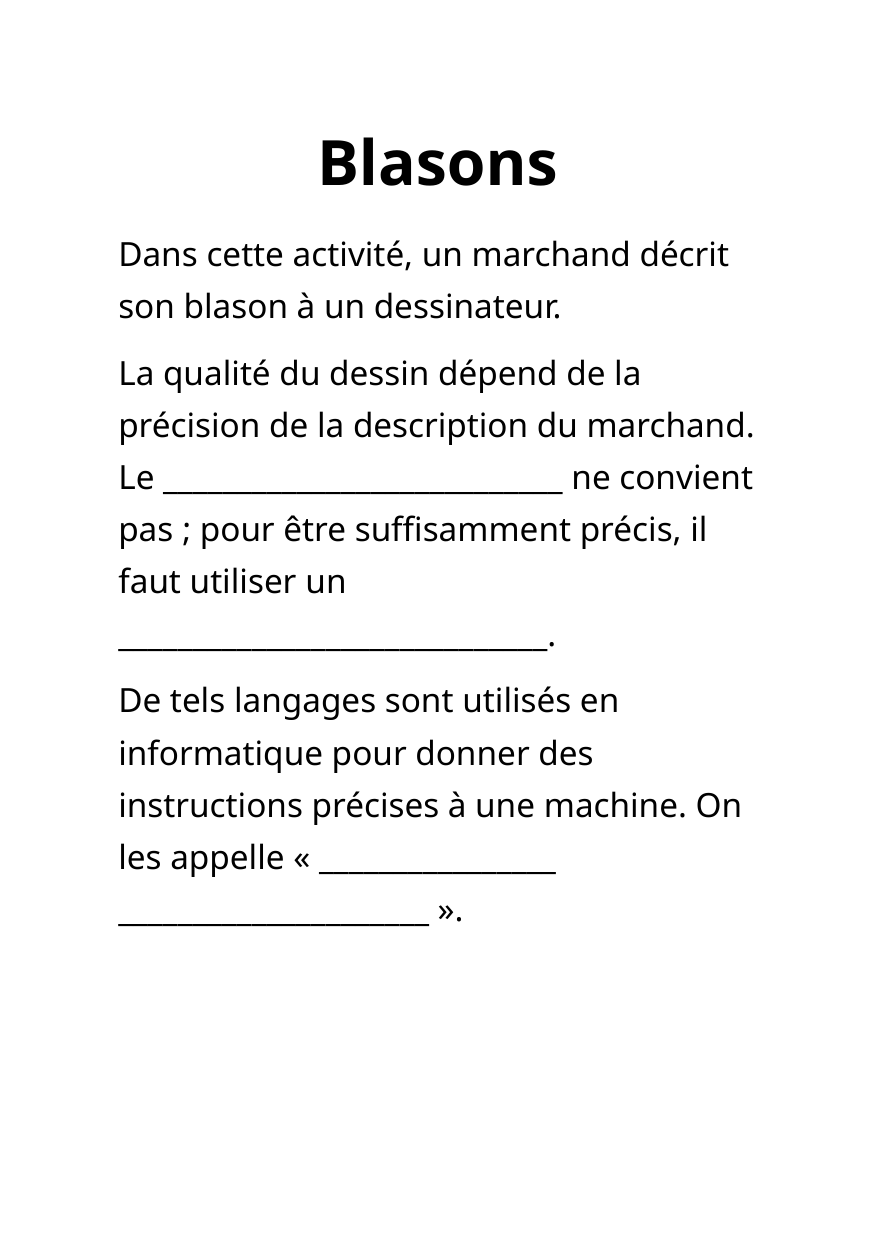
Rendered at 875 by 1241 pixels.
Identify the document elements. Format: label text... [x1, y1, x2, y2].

text La qualité du dessin dépend de la précision de la description du marchand. Le ___________________________ ne convient pas ; pour être suffisamment précis, il faut utiliser un _____________________________. [118, 349, 756, 656]
text Dans cette activité, un marchand décrit son blason à un dessinateur. [118, 231, 756, 328]
text De tels langages sont utilisés en informatique pour donner des instructions précises à une machine. On les appelle « ________________ _____________________ ». [118, 677, 756, 931]
text Blasons [118, 118, 756, 203]
